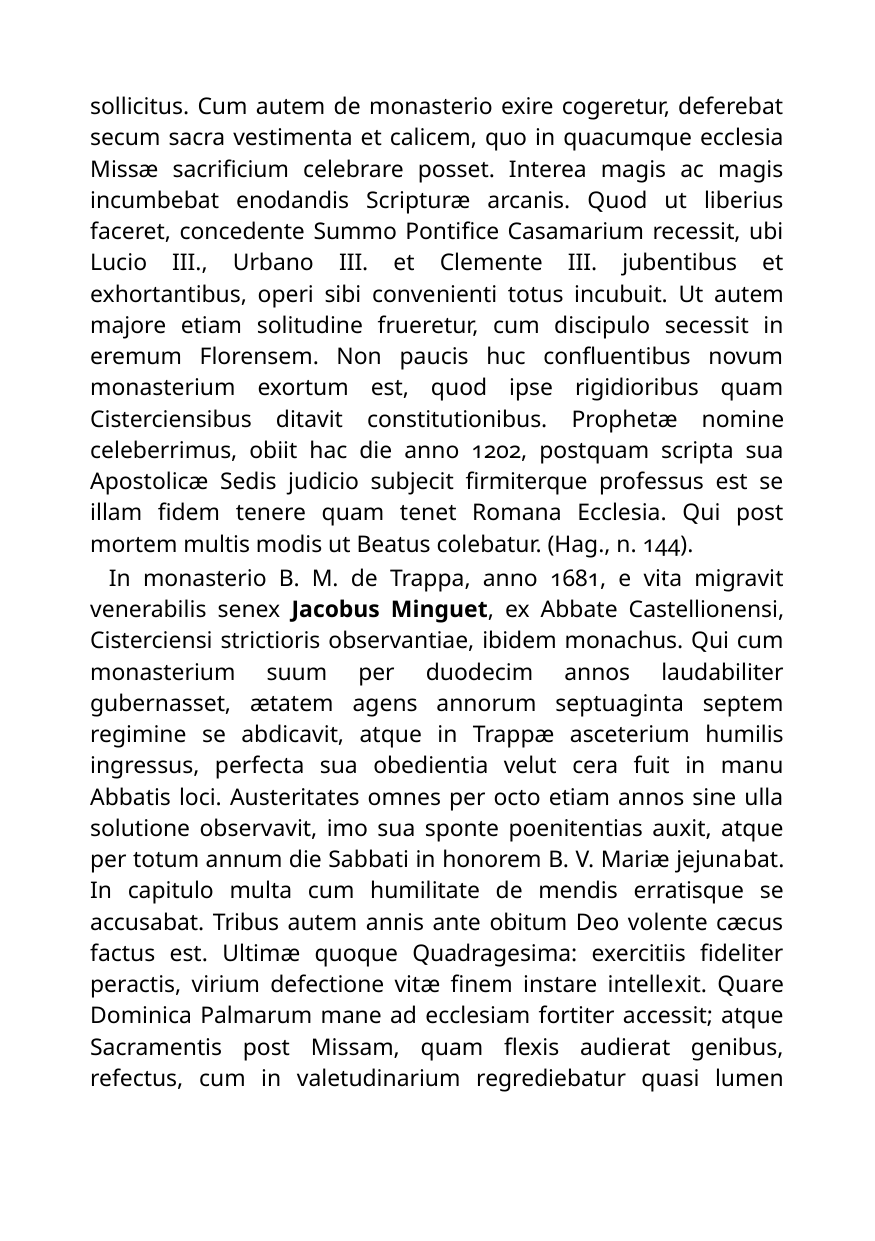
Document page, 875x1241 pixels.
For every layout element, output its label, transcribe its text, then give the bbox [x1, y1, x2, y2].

text sollicitus. Cum autem de monasterio exire cogeretur, deferebat secum sacra vestimenta et calicem, quo in quacumque ecclesia Missæ sacrificium celebrare posset. Interea magis ac magis incumbebat enodandis Scripturæ arcanis. Quod ut liberius faceret, concedente Summo Pontifice Casamarium recessit, ubi Lucio III., Urbano III. et Clemente III. jubentibus et exhortantibus, operi sibi conve­nienti totus incubuit. Ut autem majore etiam solitudine frueretur, cum discipulo secessit in eremum Florensem. Non paucis huc confluentibus novum monasterium exortum est, quod ipse rigidioribus quam Cisterciensibus ditavit constitu­tionibus. Prophetæ nomine celeberrimus, obiit hac die anno 1202, postquam scripta sua Apostolicæ Sedis judicio subjecit firmiterque professus est se illam fidem tenere quam tenet Romana Ecclesia. Qui post mortem multis modis ut Beatus colebatur. (Hag., n. 144). [90, 90, 784, 559]
text In monasterio B. M. de Trappa, anno 1681, e vita migravit venerabilis senex Jacobus Minguet, ex Abbate Castellionensi, Cisterciensi strictioris observantiae, ibidem monachus. Qui cum monasterium suum per duodecim annos laudabiliter gubernasset, ætatem agens annorum septuaginta septem regimine se abdicavit, atque in Trappæ asceterium humilis ingressus, perfecta sua obedientia velut cera fuit in manu Abbatis loci. Austeritates omnes per octo etiam annos sine ulla solutione observavit, imo sua sponte poenitentias auxit, atque per totum annum die Sabbati in honorem B. V. Mariæ jejuna­bat. In capitulo multa cum humilitate de mendis erratisque se accusabat. Tribus autem annis ante obitum Deo volente cæcus factus est. Ultimæ quoque Quadragesima: exercitiis fideliter peractis, virium defectione vitæ finem instare intelle­xit. Quare Dominica Palmarum mane ad ecclesiam fortiter accessit; atque Sacramentis post Missam, quam flexis audierat genibus, refectus, cum in valetudinarium regrediebatur quasi lumen [90, 562, 784, 1093]
